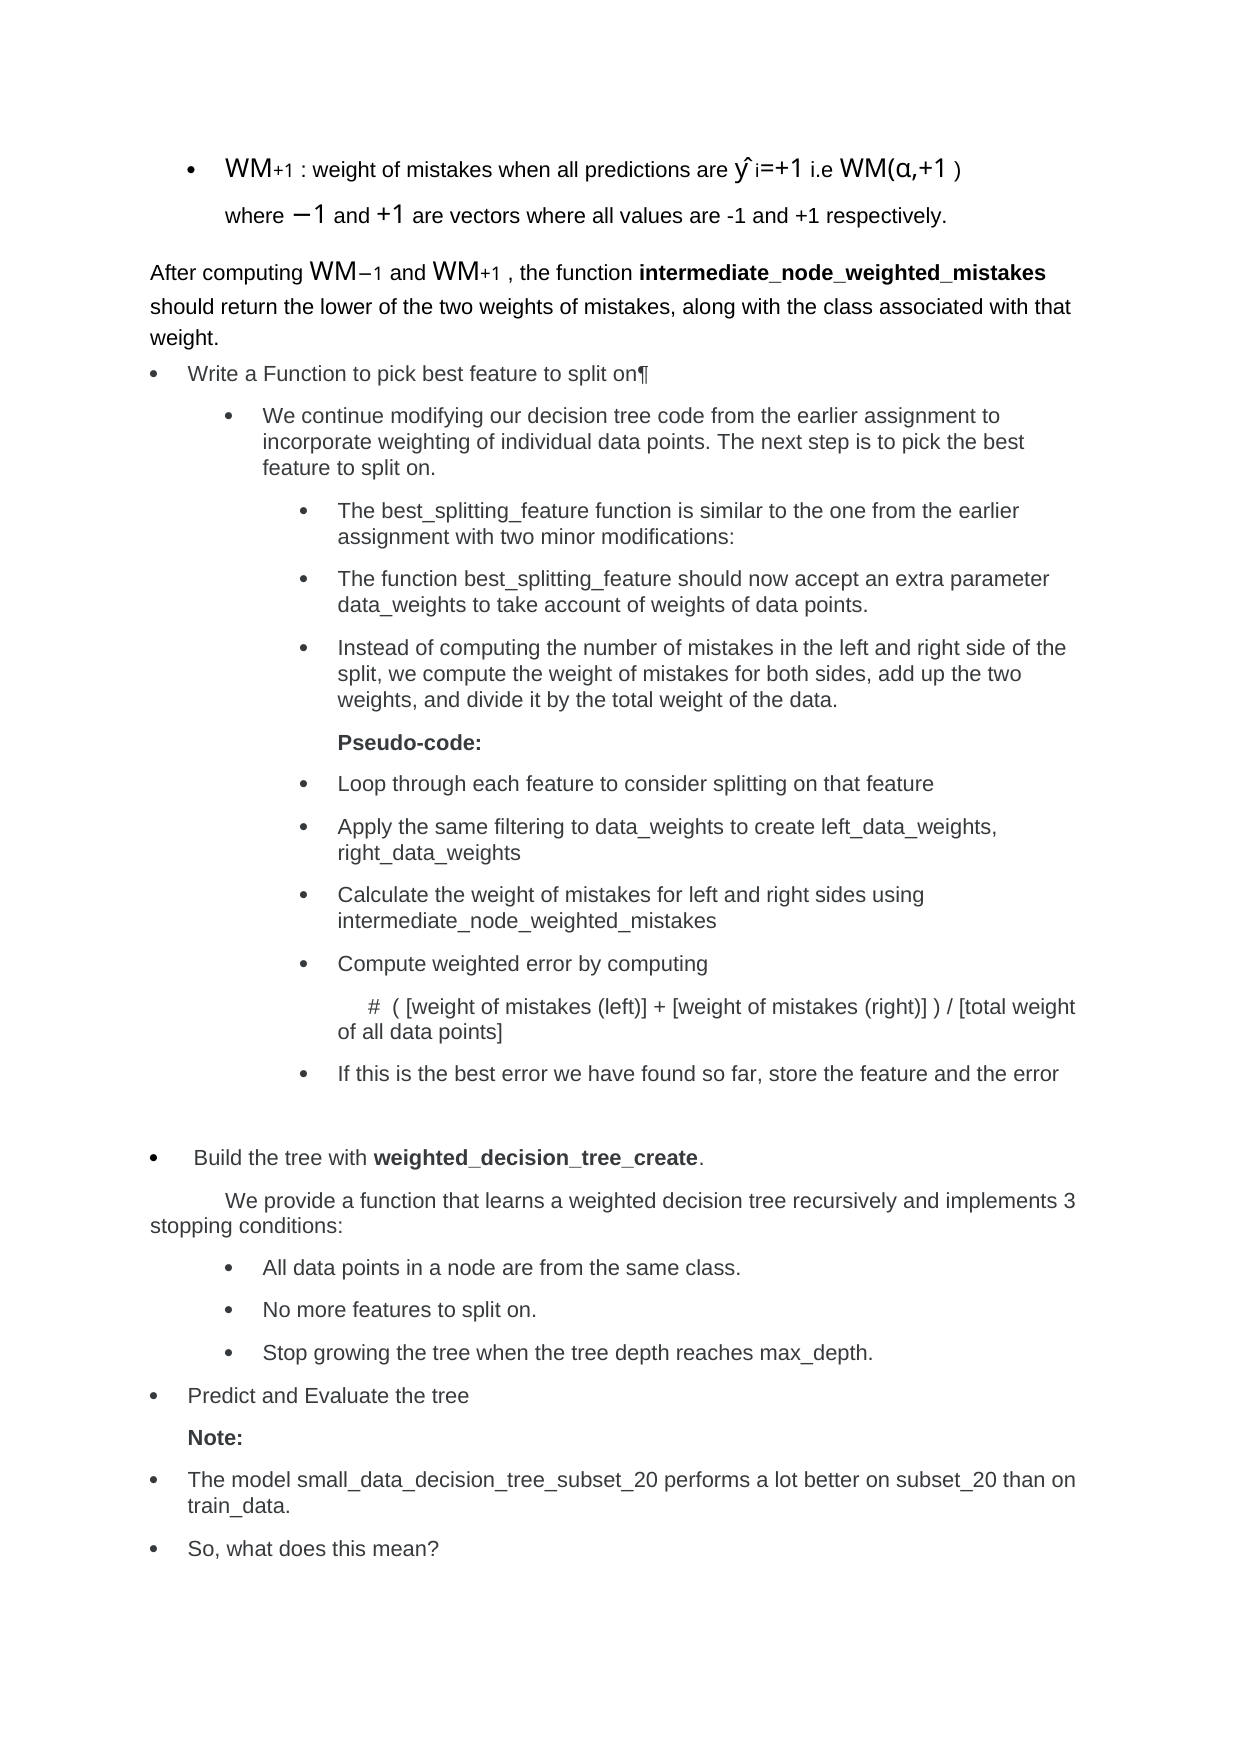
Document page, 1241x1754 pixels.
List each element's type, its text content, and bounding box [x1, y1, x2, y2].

list The function best_splitting_feature should now accept an extra parameter data_weights to take account of weights of data points. [300, 566, 1090, 617]
list Calculate the weight of mistakes for left and right sides using intermediate_node_weighted_mistakes [300, 882, 1090, 933]
list Write a Function to pick best feature to split on¶ [150, 361, 1090, 386]
list Predict and Evaluate the tree [150, 1383, 1090, 1408]
list The model small_data_decision_tree_subset_20 performs a lot better on subset_20 than on train_data. [150, 1467, 1090, 1518]
text After computing WM−1 and WM+1 , the function intermediate_node_weighted_mistakes should return the lower of the two weights of mistakes, along with the class associated with that weight. [150, 252, 1090, 350]
list No more features to split on. [225, 1297, 1090, 1323]
text where −1 and +1 are vectors where all values are -1 and +1 respectively. [225, 196, 1090, 231]
list Loop through each feature to consider splitting on that feature [300, 771, 1090, 796]
list So, what does this mean? [150, 1536, 1090, 1561]
list All data points in a node are from the same class. [225, 1255, 1090, 1280]
text We provide a function that learns a weighted decision tree recursively and implements 3 stopping conditions: [150, 1188, 1090, 1238]
list WM+1 : weight of mistakes when all predictions are ŷ i=+1 i.e WM(α,+1 ) [187, 150, 1090, 186]
list If this is the best error we have found so far, store the feature and the error [300, 1061, 1090, 1086]
list Build the tree with weighted_decision_tree_create. [150, 1145, 1090, 1170]
list Pseudo-code: [337, 729, 1090, 754]
list Apply the same filtering to data_weights to create left_data_weights, right_data_weights [300, 814, 1090, 865]
list Compute weighted error by computing [300, 951, 1090, 976]
list The best_splitting_feature function is similar to the one from the earlier assignment with two minor modifications: [300, 498, 1090, 549]
list Instead of computing the number of mistakes in the left and right side of the split, we compute the weight of mistakes for both sides, add up the two weights, and divide it by the total weight of the data. [300, 635, 1090, 712]
list Stop growing the tree when the tree depth reaches max_depth. [225, 1340, 1090, 1365]
list We continue modifying our decision tree code from the earlier assignment to incorporate weighting of individual data points. The next step is to pick the best feature to split on. [225, 403, 1090, 480]
list # ( [weight of mistakes (left)] + [weight of mistakes (right)] ) / [total weight of all data points] [337, 993, 1090, 1044]
list Note: [187, 1425, 1090, 1450]
